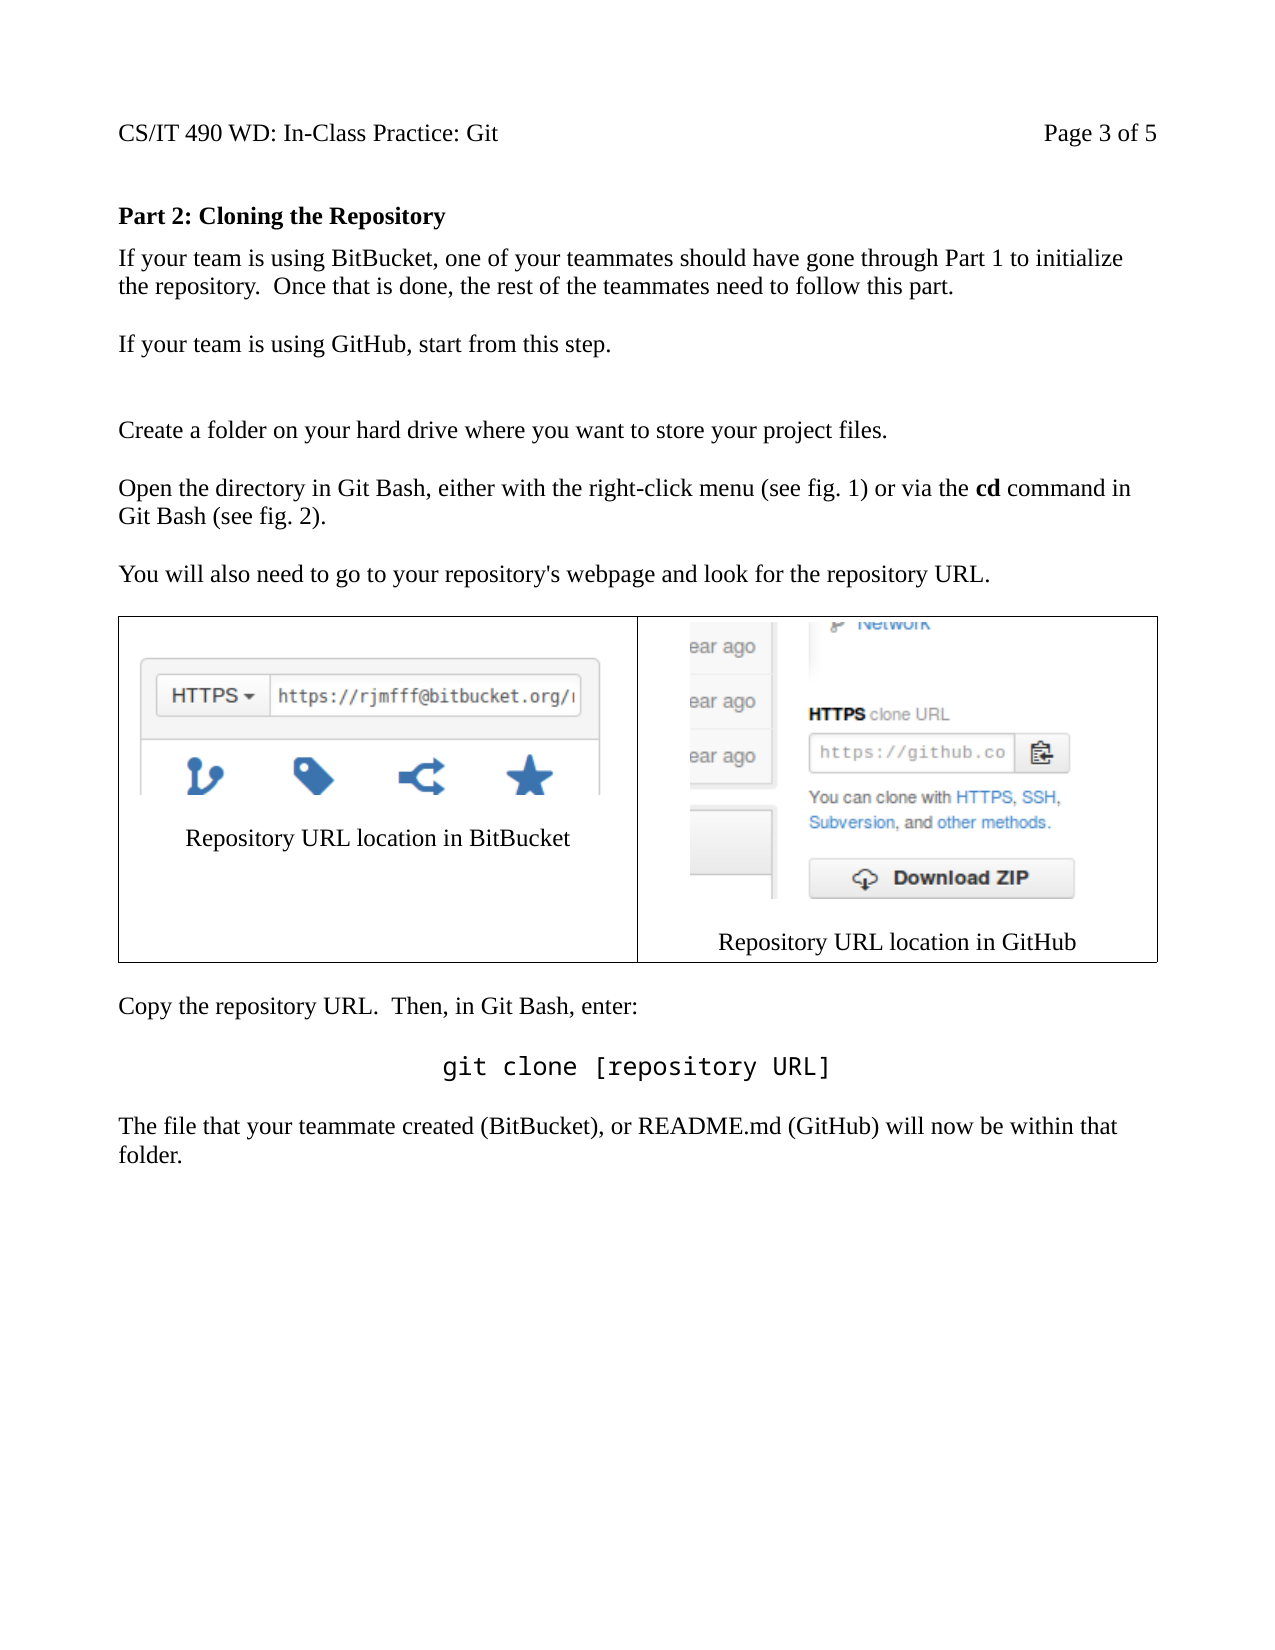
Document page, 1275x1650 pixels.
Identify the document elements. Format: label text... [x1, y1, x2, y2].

picture [690, 622, 1105, 899]
text If your team is using BitBucket, one of your teammates should have gone through Part 1 to initialize the repository. Once that is done, the rest of the teammates need to follow this part. [118, 243, 1157, 300]
text If your team is using GitHub, start from this step. [118, 329, 1157, 358]
text You will also need to go to your repository's webpage and look for the repository URL. [118, 559, 1157, 588]
text Create a folder on your hard drive where you want to store your project files. [118, 415, 1157, 444]
table_header Repository URL location in GitHub [638, 617, 1157, 962]
text git clone [repository URL] [118, 1048, 1157, 1082]
picture [123, 622, 632, 795]
text Open the directory in Git Bash, either with the right-click menu (see fig. 1) or via the cd command in Git Bash (see fig. 2). [118, 473, 1157, 530]
table_header Repository URL location in BitBucket [119, 617, 637, 962]
text The file that your teammate created (BitBucket), or README.md (GitHub) will now be within that folder. [118, 1111, 1157, 1169]
text Copy the repository URL. Then, in Git Bash, enter: [118, 991, 1157, 1019]
subtitle Part 2: Cloning the Repository [118, 201, 1157, 230]
